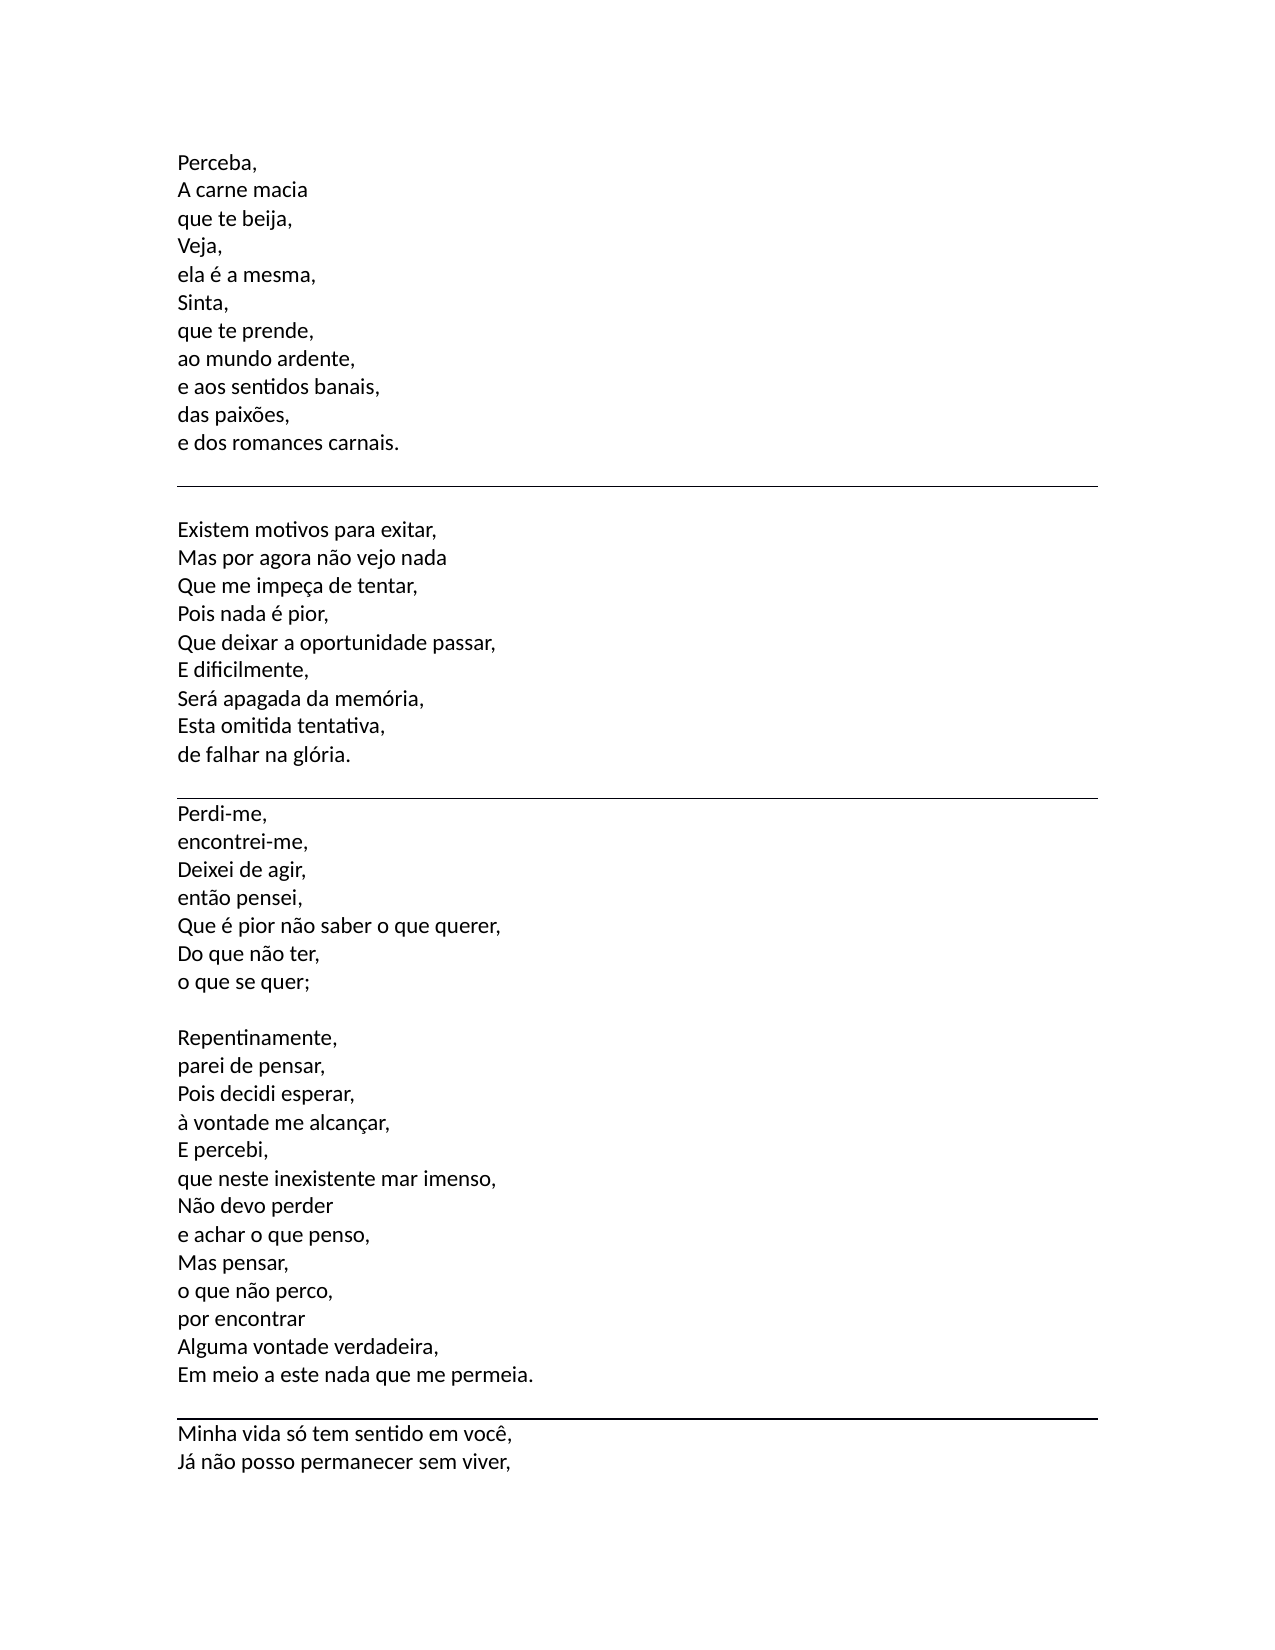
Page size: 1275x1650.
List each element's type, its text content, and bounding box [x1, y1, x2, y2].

text Existem motivos para exitar, [177, 516, 1098, 543]
text Repentinamente, parei de pensar, [177, 1023, 1098, 1079]
text Perceba, A carne macia que te beija, Veja, ela é a mesma, Sinta, que te prende, ao mundo ardente, e aos sentidos banais, das paixões, e dos romances carnais. [177, 148, 1098, 456]
text Esta omitida tentativa, de falhar na glória. [177, 712, 1098, 768]
text Alguma vontade verdadeira, [177, 1332, 1098, 1360]
text Pois decidi esperar, à vontade me alcançar, [177, 1079, 1098, 1136]
text Deixei de agir, então pensei, [177, 855, 1098, 911]
text Pois nada é pior, Que deixar a oportunidade passar, [177, 599, 1098, 656]
text Mas pensar, o que não perco, por encontrar [177, 1248, 1098, 1332]
text Já não posso permanecer sem viver, [177, 1447, 1098, 1476]
text Minha vida só tem sentido em você, [177, 1420, 1098, 1447]
text Perdi-me, encontrei-me, [177, 799, 1098, 855]
text E dificilmente, Será apagada da memória, [177, 656, 1098, 712]
text Não devo perder e achar o que penso, [177, 1192, 1098, 1248]
text Em meio a este nada que me permeia. [177, 1360, 1098, 1388]
text Que é pior não saber o que querer, [177, 911, 1098, 939]
text E percebi, que neste inexistente mar imenso, [177, 1136, 1098, 1192]
text Do que não ter, o que se quer; [177, 939, 1098, 1023]
text Mas por agora não vejo nada Que me impeça de tentar, [177, 543, 1098, 599]
